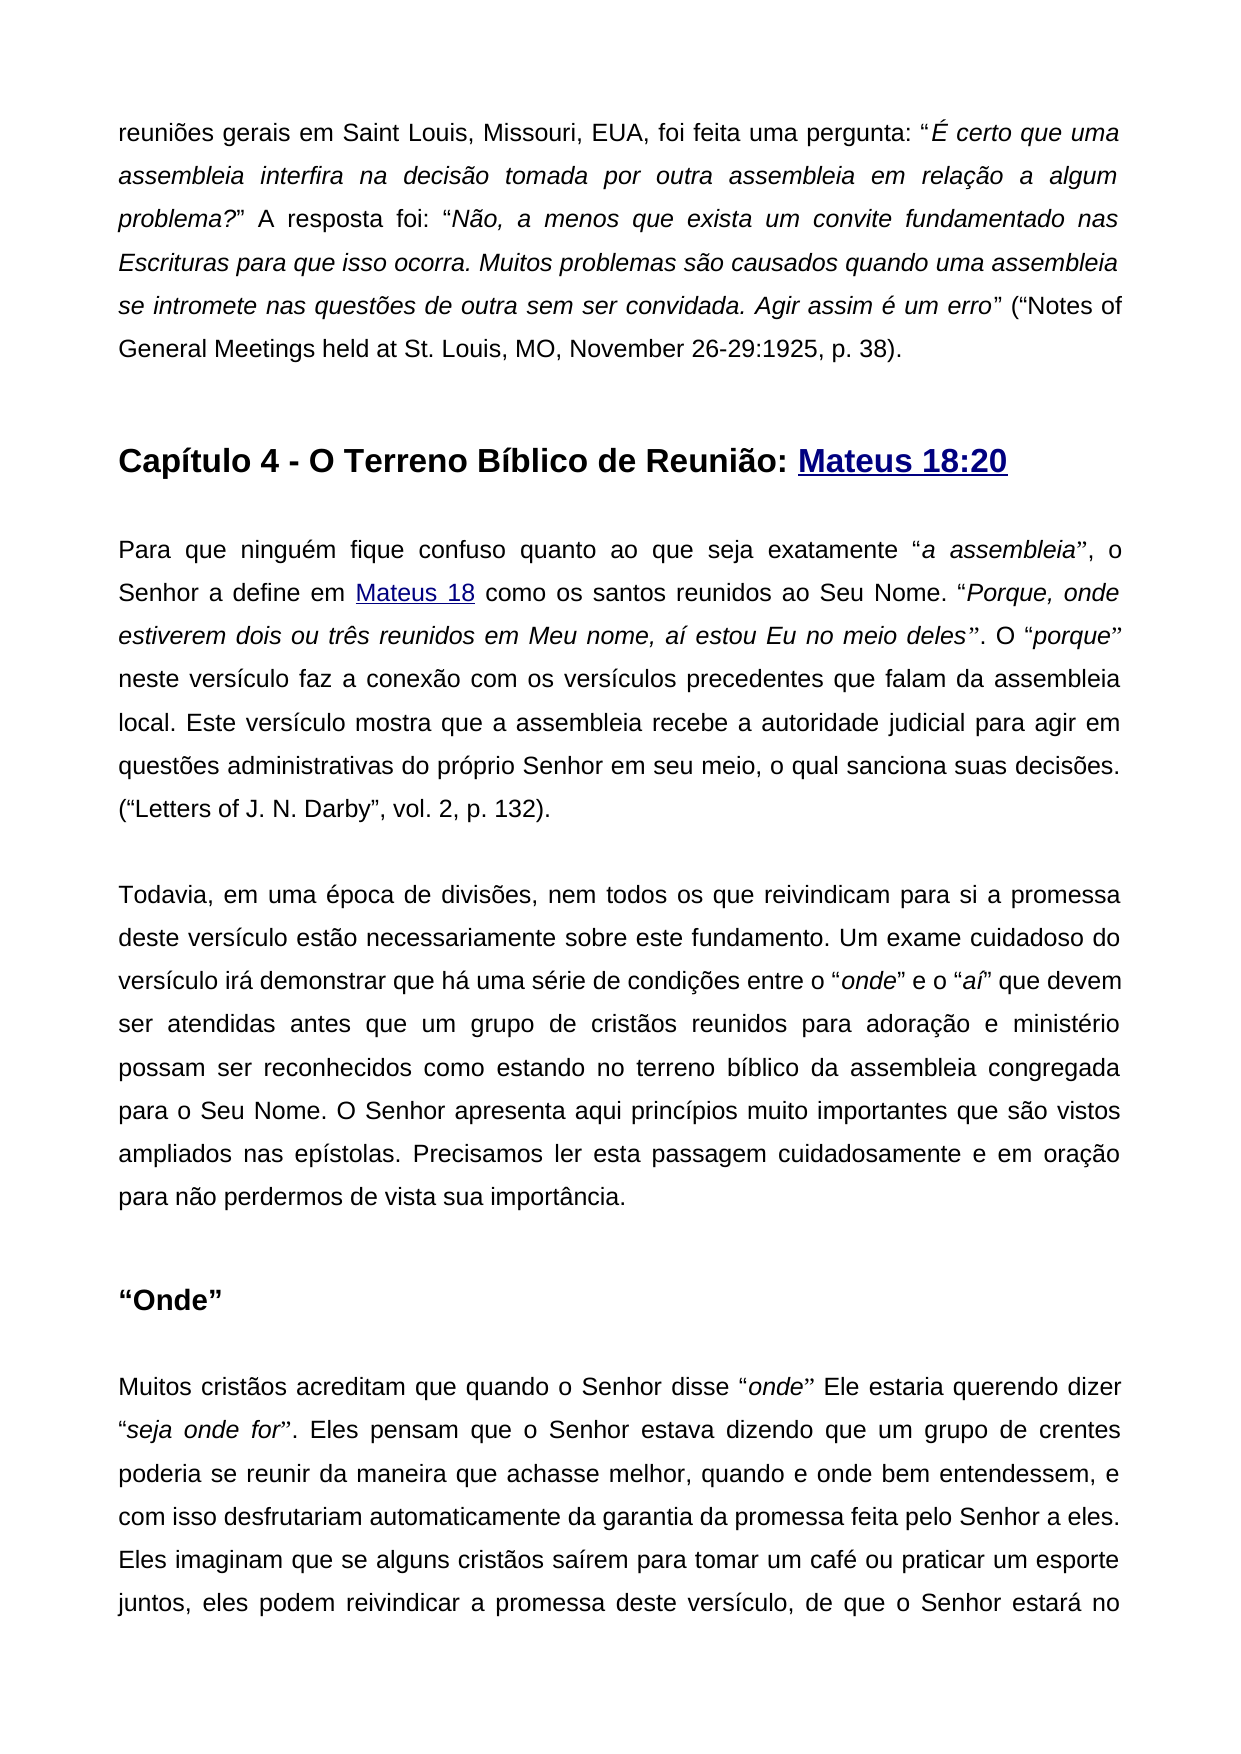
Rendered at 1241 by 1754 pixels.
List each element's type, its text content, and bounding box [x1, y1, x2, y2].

text Muitos cristãos acreditam que quando o Senhor disse “onde” Ele estaria querendo dizer “seja onde for”. Eles pensam que o Senhor estava dizendo que um grupo de crentes poderia se reunir da maneira que achasse melhor, quando e onde bem entendessem, e com isso desfrutariam automaticamente da garantia da promessa feita pelo Senhor a eles. Eles imaginam que se alguns cristãos saírem para tomar um café ou praticar um esporte juntos, eles podem reivindicar a promessa deste versículo, de que o Senhor estará no [118, 1372, 1122, 1617]
text Todavia, em uma época de divisões, nem todos os que reivindicam para si a promessa deste versículo estão necessariamente sobre este fundamento. Um exame cuidadoso do versículo irá demonstrar que há uma série de condições entre o “onde” e o “aí” que devem ser atendidas antes que um grupo de cristãos reunidos para adoração e ministério possam ser reconhecidos como estando no terreno bíblico da assembleia congregada para o Seu Nome. O Senhor apresenta aqui princípios muito importantes que são vistos ampliados nas epístolas. Precisamos ler esta passagem cuidadosamente e em oração para não perdermos de vista sua importância. [118, 880, 1122, 1211]
text Para que ninguém fique confuso quanto ao que seja exatamente “a assembleia”, o Senhor a define em Mateus 18 como os santos reunidos ao Seu Nome. “Porque, onde estiverem dois ou três reunidos em Meu nome, aí estou Eu no meio deles”. O “porque” neste versículo faz a conexão com os versículos precedentes que falam da assembleia local. Este versículo mostra que a assembleia recebe a autoridade judicial para agir em questões administrativas do próprio Senhor em seu meio, o qual sanciona suas decisões. (“Letters of J. N. Darby”, vol. 2, p. 132). [118, 535, 1122, 823]
subtitle “Onde” [118, 1283, 1122, 1317]
text reuniões gerais em Saint Louis, Missouri, EUA, foi feita uma pergunta: “É certo que uma assembleia interfira na decisão tomada por outra assembleia em relação a algum problema?” A resposta foi: “Não, a menos que exista um convite fundamentado nas Escrituras para que isso ocorra. Muitos problemas são causados quando uma assembleia se intromete nas questões de outra sem ser convidada. Agir assim é um erro” (“Notes of General Meetings held at St. Louis, MO, November 26-29:1925, p. 38). [118, 118, 1122, 362]
subtitle Capítulo 4 - O Terreno Bíblico de Reunião: Mateus 18:20 [118, 441, 1122, 479]
